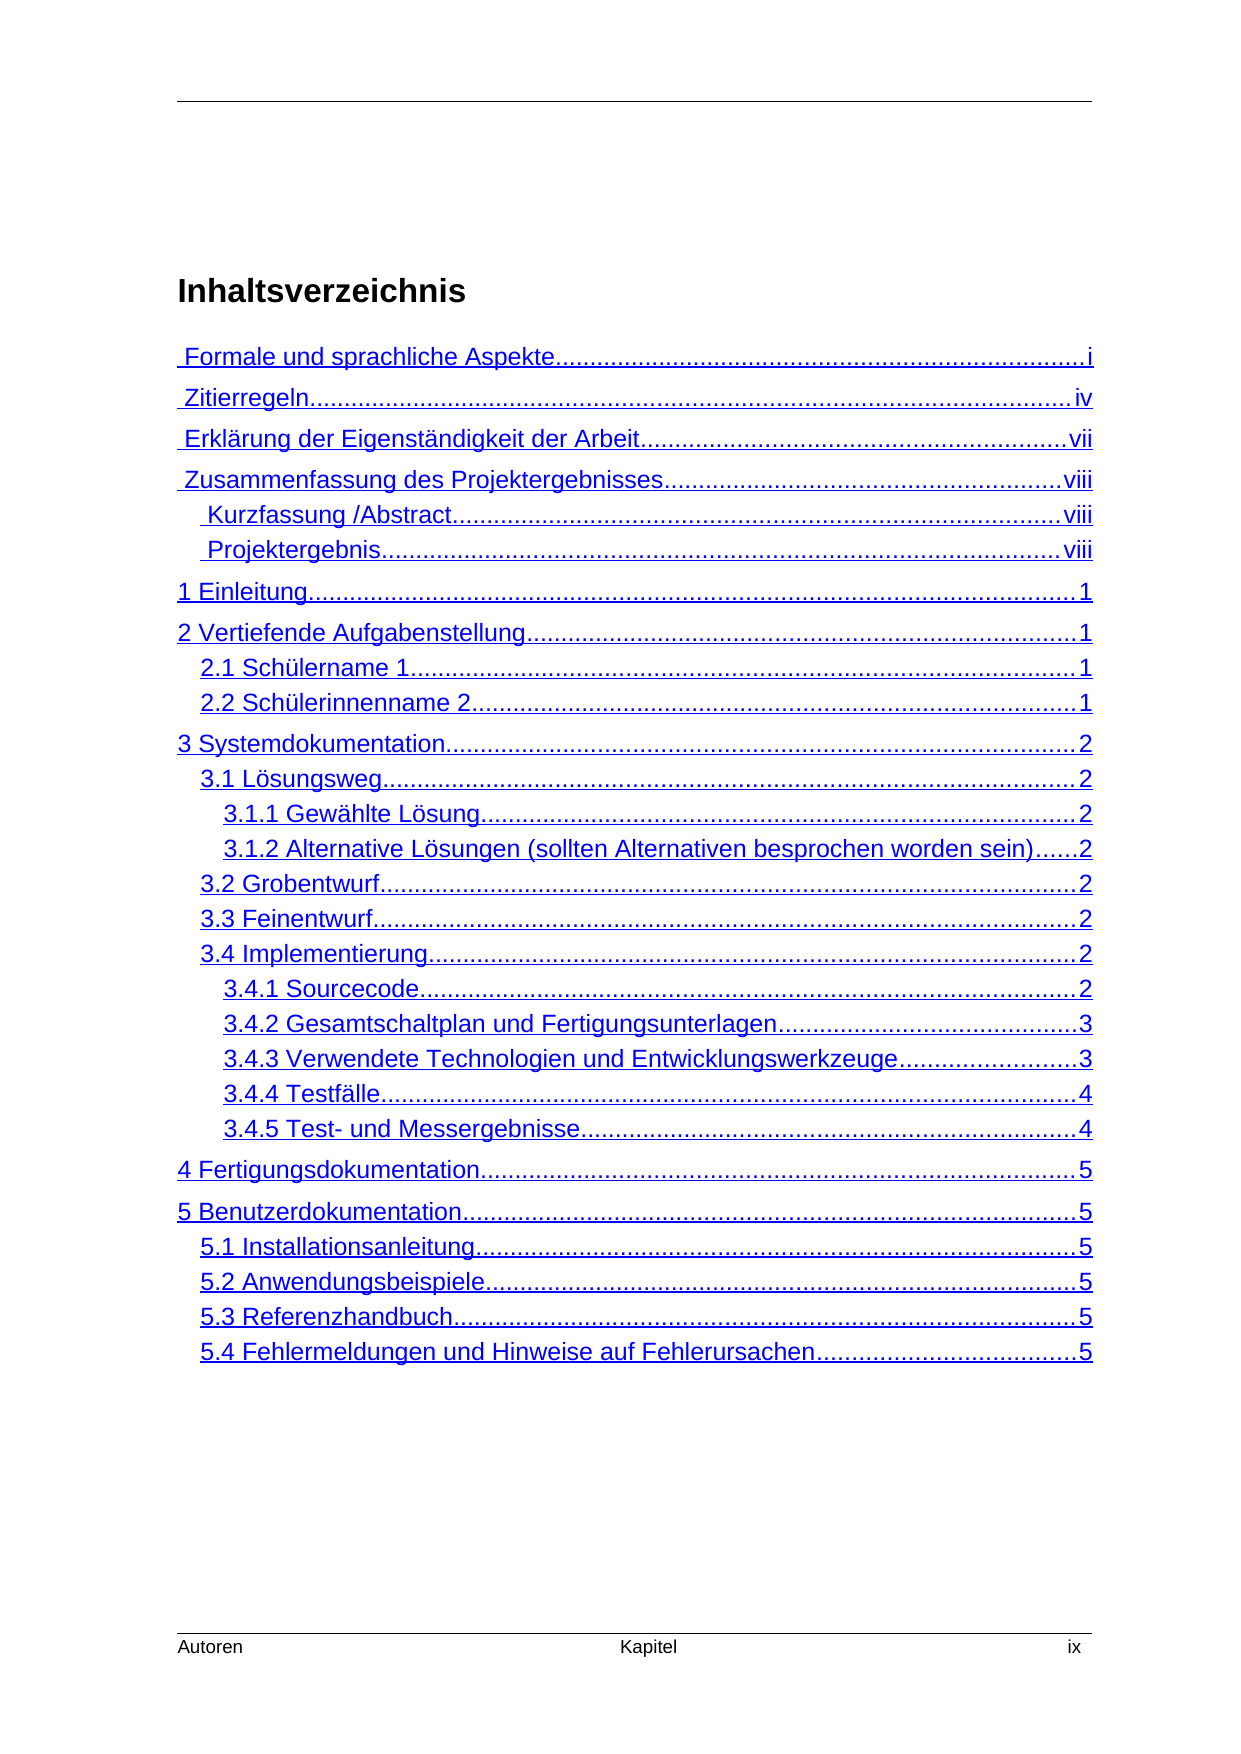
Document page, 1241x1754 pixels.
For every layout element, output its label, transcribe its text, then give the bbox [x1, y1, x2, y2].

text 2.2 Schülerinnenname 2 1 [200, 688, 1092, 713]
text 3.4.4 Testfälle 4 [223, 1079, 1092, 1104]
subtitle Inhaltsverzeichnis [177, 271, 1092, 310]
text 4 Fertigungsdokumentation 5 [177, 1155, 1092, 1180]
text 3.4.2 Gesamtschaltplan und Fertigungsunterlagen 3 [223, 1009, 1092, 1034]
text Zitierregeln iv [177, 383, 1092, 408]
text 3.4.3 Verwendete Technologien und Entwicklungswerkzeuge 3 [223, 1044, 1092, 1069]
text 5.2 Anwendungsbeispiele 5 [200, 1267, 1092, 1291]
text Erklärung der Eigenständigkeit der Arbeit vii [177, 424, 1092, 449]
text 2.1 Schülername 1 1 [200, 653, 1092, 678]
text 3 Systemdokumentation 2 [177, 729, 1092, 754]
text 3.1.1 Gewählte Lösung 2 [223, 799, 1092, 824]
text 2 Vertiefende Aufgabenstellung 1 [177, 618, 1092, 643]
text Kurzfassung /Abstract viii [200, 500, 1092, 525]
text 5.3 Referenzhandbuch 5 [200, 1302, 1092, 1326]
text 5.1 Installationsanleitung 5 [200, 1232, 1092, 1256]
text 5.4 Fehlermeldungen und Hinweise auf Fehlerursachen 5 [200, 1337, 1092, 1361]
text 3.4.5 Test- und Messergebnisse 4 [223, 1114, 1092, 1139]
text Formale und sprachliche Aspekte i [177, 342, 1092, 366]
text 3.4 Implementierung 2 [200, 939, 1092, 964]
text 3.4.1 Sourcecode 2 [223, 974, 1092, 999]
text 3.3 Feinentwurf 2 [200, 904, 1092, 929]
text 1 Einleitung 1 [177, 577, 1092, 601]
text Zusammenfassung des Projektergebnisses viii [177, 465, 1092, 490]
text Projektergebnis viii [200, 535, 1092, 560]
text 3.1 Lösungsweg 2 [200, 764, 1092, 789]
text 5 Benutzerdokumentation 5 [177, 1197, 1092, 1221]
text 3.1.2 Alternative Lösungen (sollten Alternativen besprochen worden sein) 2 [223, 834, 1092, 859]
text 3.2 Grobentwurf 2 [200, 869, 1092, 894]
